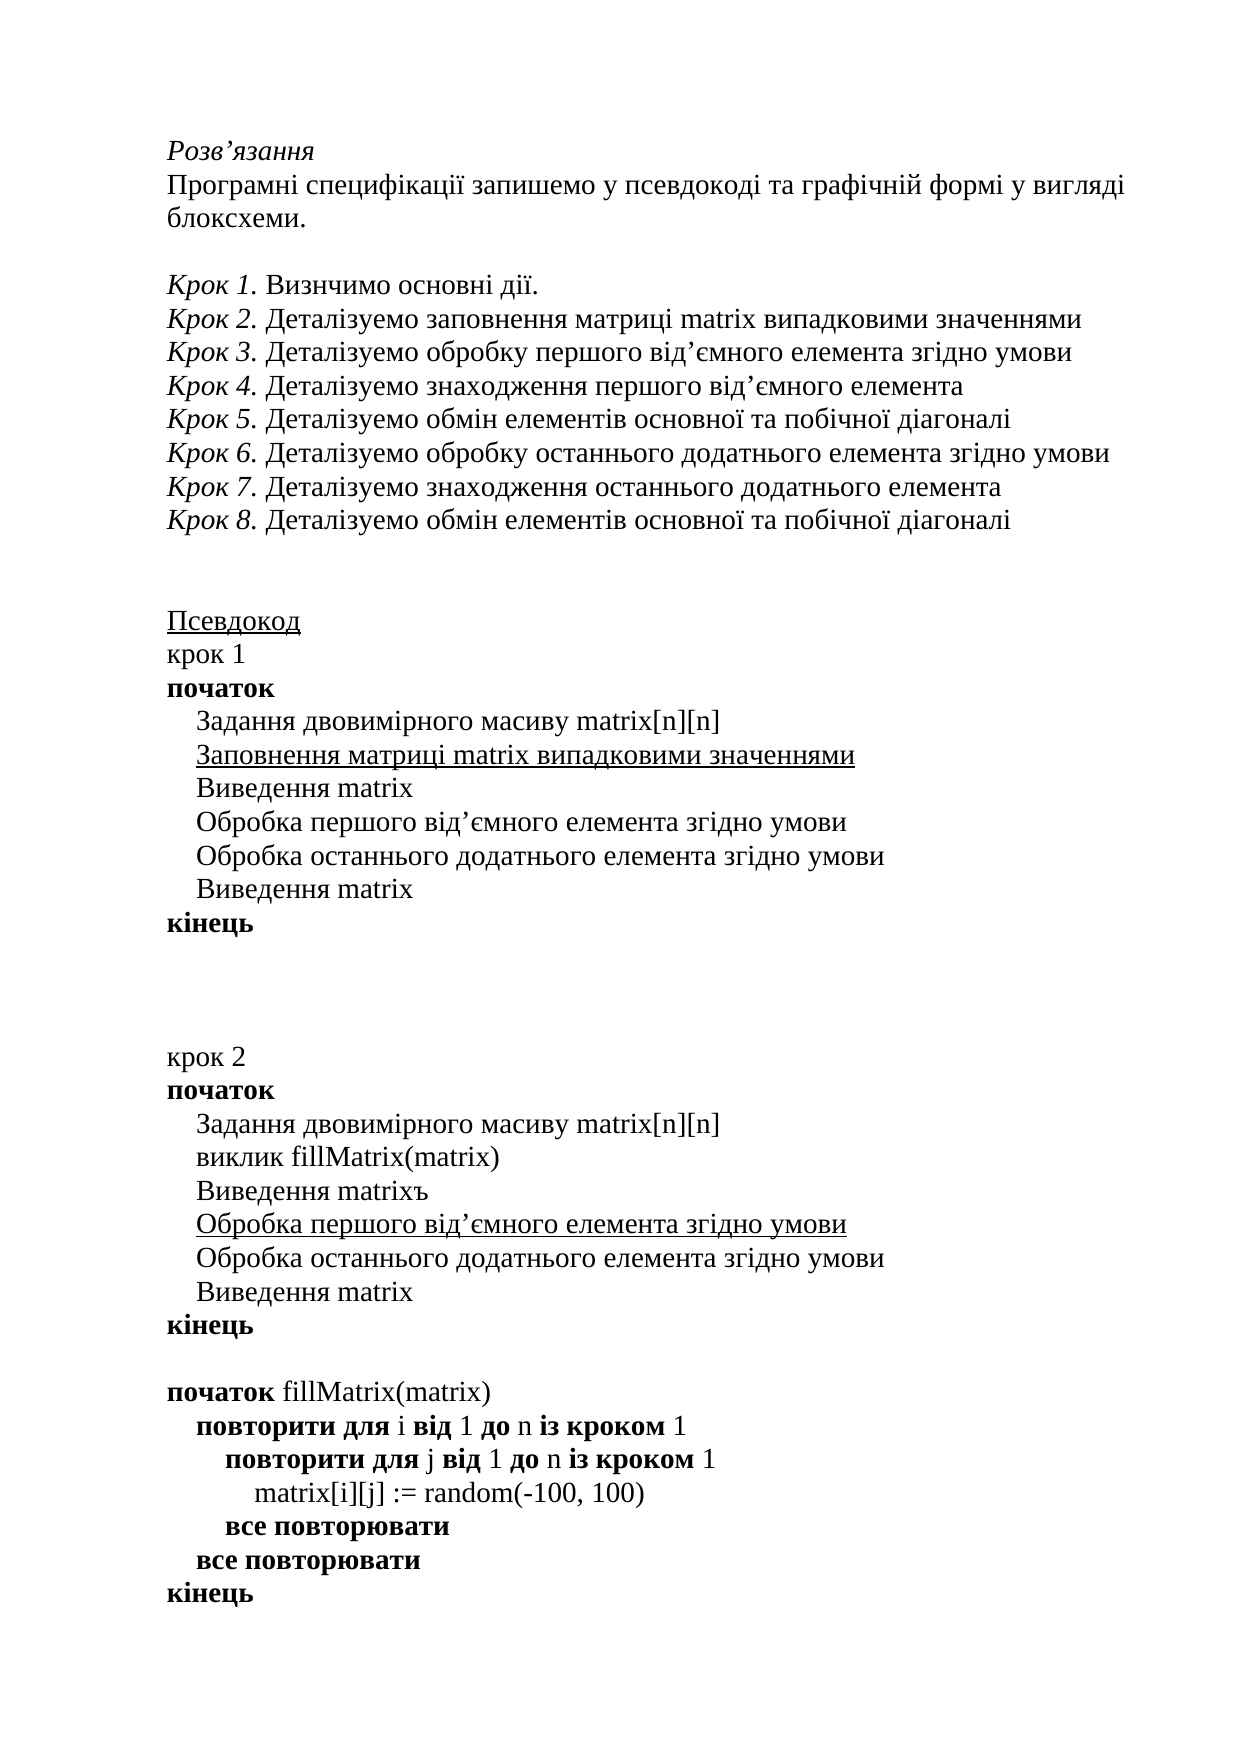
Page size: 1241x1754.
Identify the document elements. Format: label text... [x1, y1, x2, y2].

text крок 1 [167, 636, 1163, 670]
text Заповнення матриці matrix випадковими значеннями [167, 737, 1163, 771]
text Обробка першого від’ємного елемента згідно умови [167, 1207, 1163, 1240]
text Крок 8. Деталізуемо обмін елементів основної та побічної діагоналі [167, 502, 1163, 536]
text Виведення matrix [167, 871, 1163, 905]
text Розв’язання [167, 133, 1163, 167]
text Виведення matrix [167, 771, 1163, 804]
text Виведення matrixъ [167, 1173, 1163, 1207]
text Крок 5. Деталізуемо обмін елементів основної та побічної діагоналі [167, 402, 1163, 435]
text Задання двовимірного масиву matrix[n][n] [167, 1106, 1163, 1139]
text Обробка останнього додатнього елемента згідно умови [167, 1240, 1163, 1274]
text matrix[i][j] := random(-100, 100) [167, 1475, 1163, 1508]
text Крок 1. Визнчимо основні дії. [167, 267, 1163, 301]
text виклик fillMatrix(matrix) [167, 1139, 1163, 1173]
text Крок 7. Деталізуемо знаходження останнього додатнього елемента [167, 469, 1163, 502]
text повторити для i від 1 до n із кроком 1 [167, 1408, 1163, 1441]
text Крок 6. Деталізуемо обробку останнього додатнього елемента згідно умови [167, 435, 1163, 469]
text Крок 2. Деталізуемо заповнення матриці matrix випадковими значеннями [167, 301, 1163, 334]
text початок [167, 1072, 1163, 1106]
text кінець [167, 1576, 1163, 1609]
text Виведення matrix [167, 1274, 1163, 1307]
text кінець [167, 905, 1163, 938]
text Програмні специфікації запишемо у псевдокоді та графічній формі у вигляді блоксхеми. [167, 167, 1163, 234]
text Крок 4. Деталізуемо знаходження першого від’ємного елемента [167, 368, 1163, 402]
text все повторювати [167, 1508, 1163, 1542]
text Крок 3. Деталізуемо обробку першого від’ємного елемента згідно умови [167, 334, 1163, 368]
text Обробка першого від’ємного елемента згідно умови [167, 804, 1163, 838]
text кінець [167, 1307, 1163, 1341]
text Обробка останнього додатнього елемента згідно умови [167, 838, 1163, 871]
text Задання двовимірного масиву matrix[n][n] [167, 703, 1163, 737]
text початок fillMatrix(matrix) [167, 1374, 1163, 1408]
text повторити для j від 1 до n із кроком 1 [167, 1441, 1163, 1475]
text початок [167, 670, 1163, 703]
text крок 2 [167, 1039, 1163, 1072]
text Псевдокод [167, 603, 1163, 636]
text все повторювати [167, 1542, 1163, 1576]
